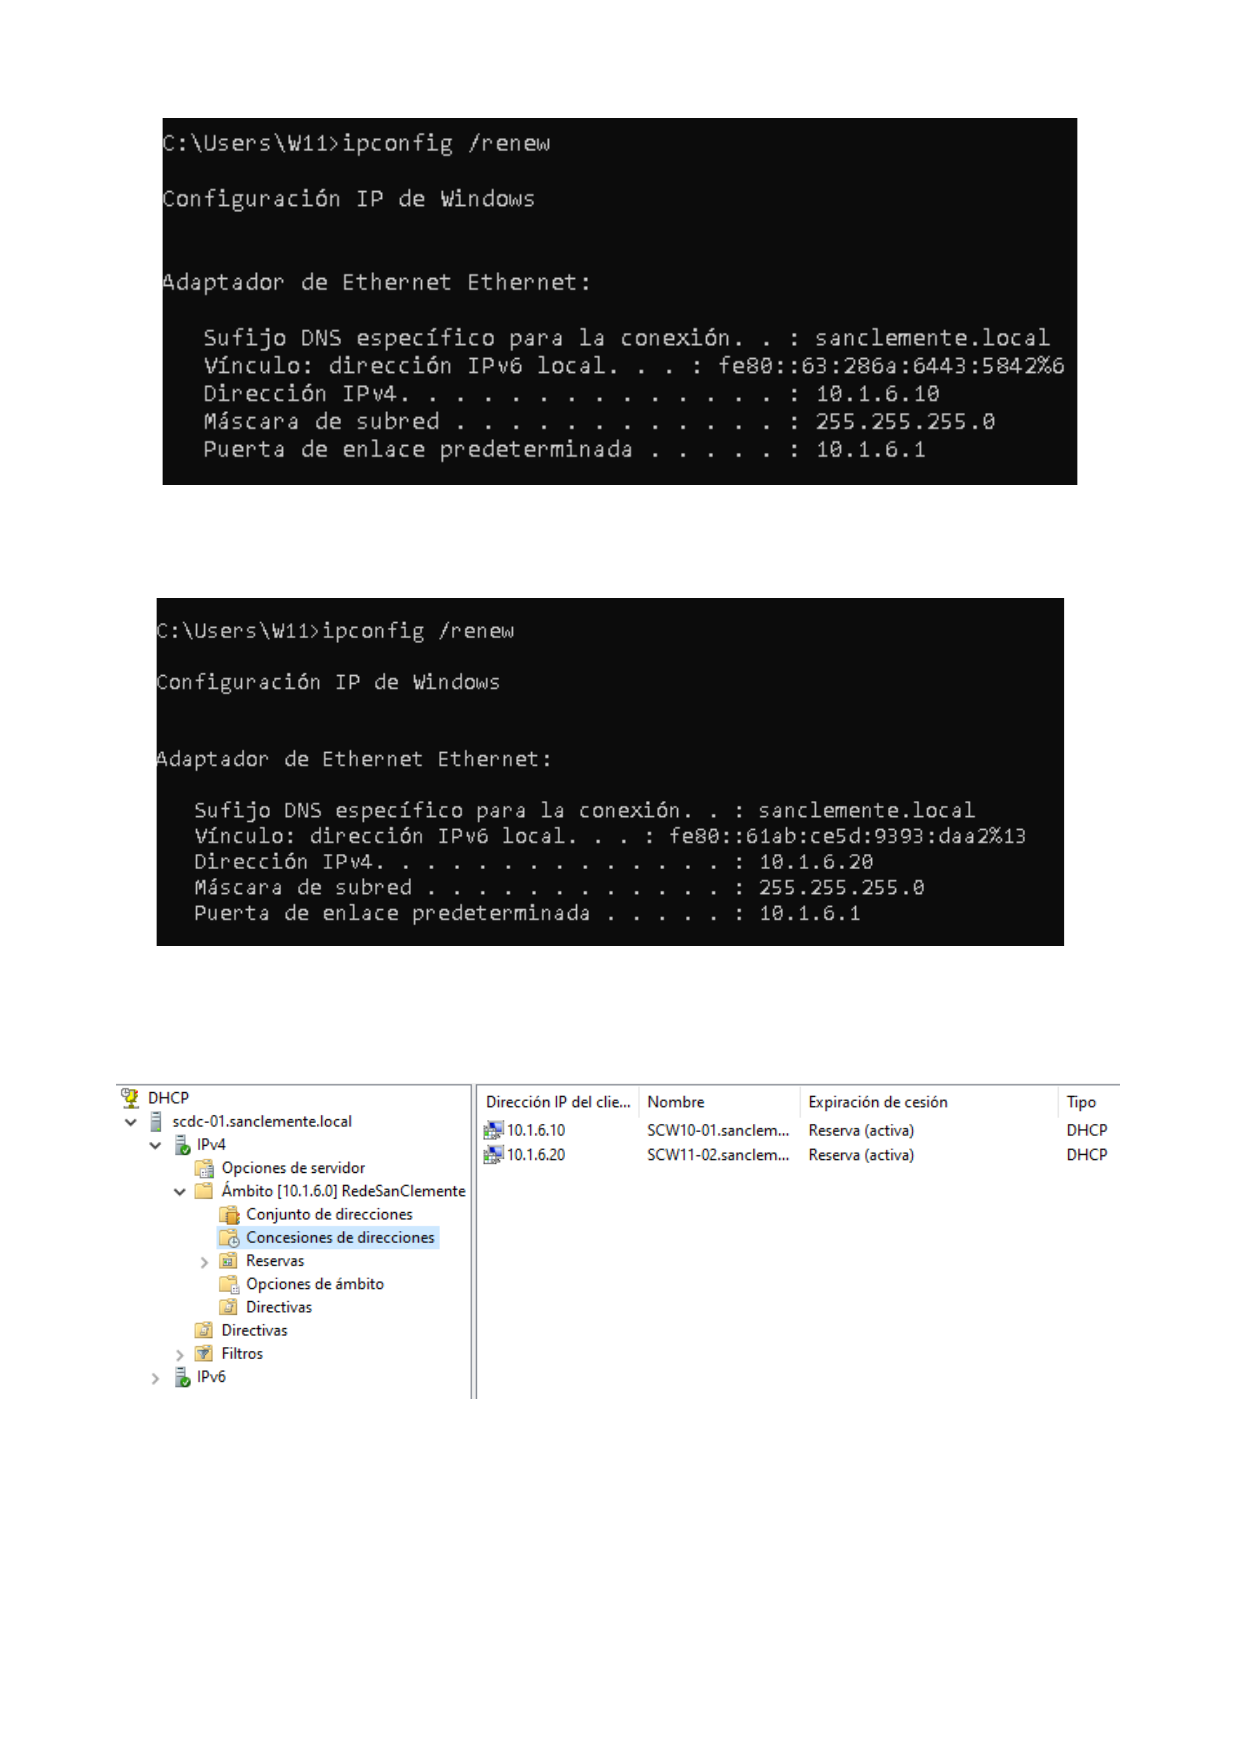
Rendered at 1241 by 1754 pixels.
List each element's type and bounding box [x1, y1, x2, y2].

picture [116, 1083, 1120, 1399]
picture [156, 598, 1065, 946]
picture [162, 118, 1078, 485]
